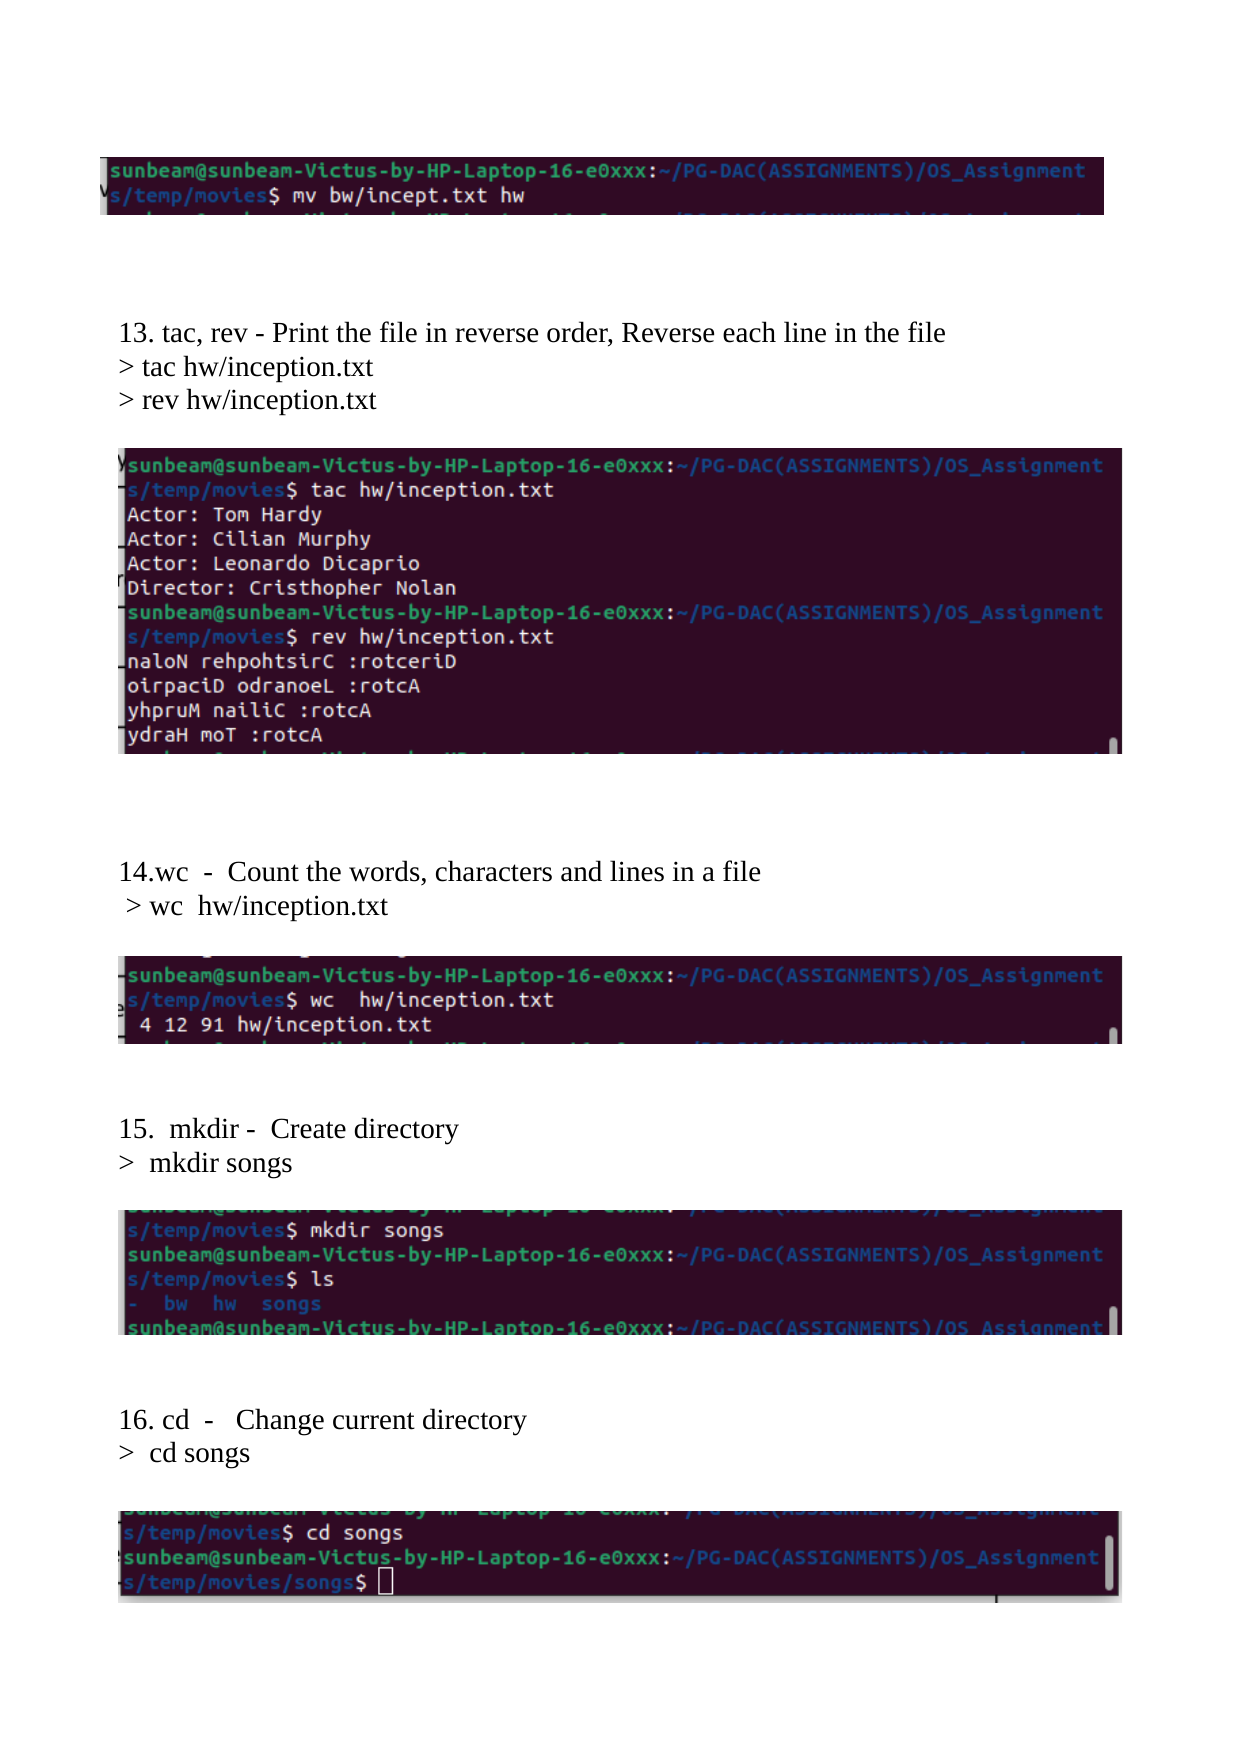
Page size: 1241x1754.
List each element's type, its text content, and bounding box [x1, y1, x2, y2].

picture [118, 448, 1123, 754]
text > cd songs [118, 1435, 1122, 1469]
text 13. tac, rev - Print the file in reverse order, Reverse each line in the file [118, 315, 1122, 349]
text 16. cd - Change current directory [118, 1402, 1122, 1435]
text > wc hw/inception.txt [118, 888, 1122, 921]
text 14.wc - Count the words, characters and lines in a file [118, 854, 1122, 888]
text 15. mkdir - Create directory [118, 1111, 1122, 1145]
text > mkdir songs [118, 1145, 1122, 1178]
text > rev hw/inception.txt [118, 382, 1122, 416]
picture [118, 1511, 1123, 1603]
text > tac hw/inception.txt [118, 349, 1122, 382]
picture [100, 157, 1104, 215]
picture [118, 956, 1123, 1044]
picture [118, 1210, 1123, 1335]
